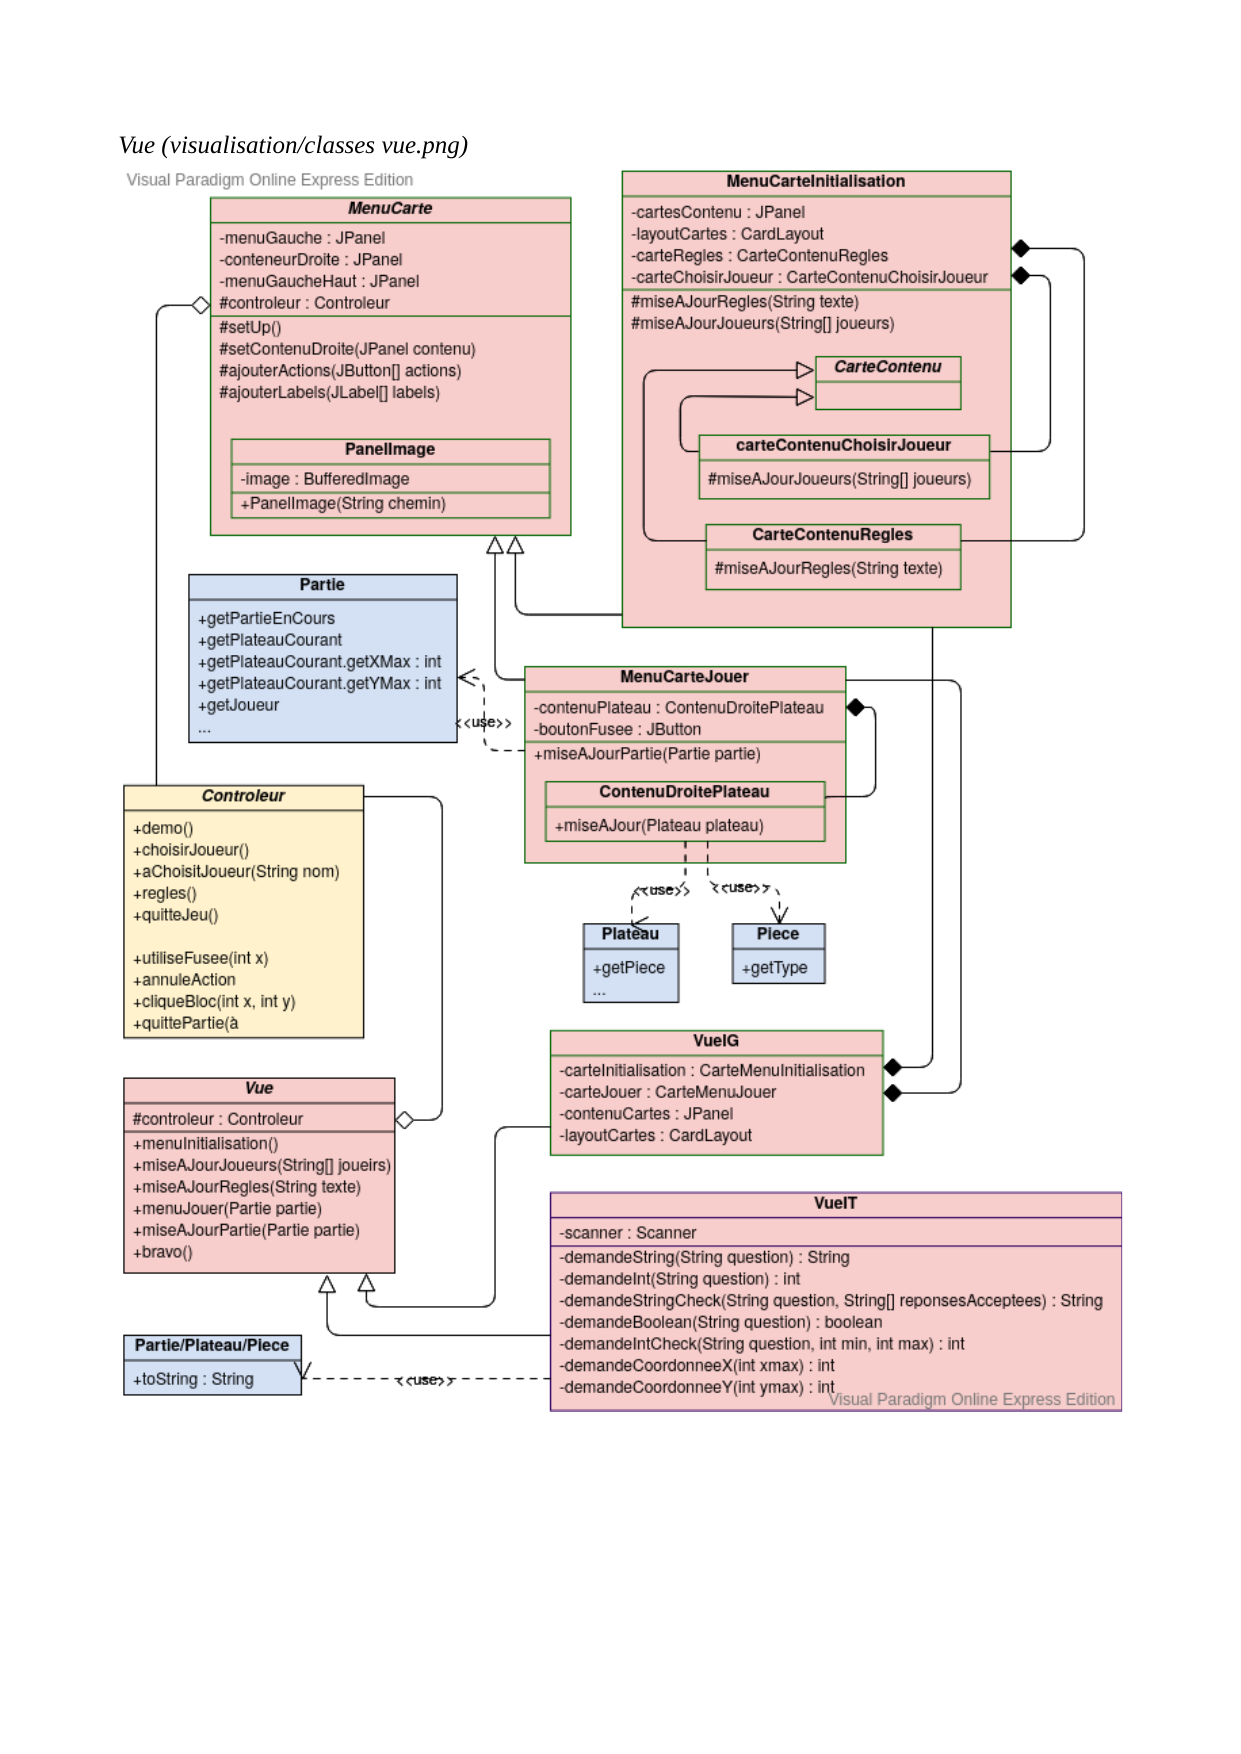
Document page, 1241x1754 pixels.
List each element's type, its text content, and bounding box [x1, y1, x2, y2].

picture [118, 164, 1123, 1412]
subtitle Vue (visualisation/classes vue.png) [118, 130, 1122, 159]
